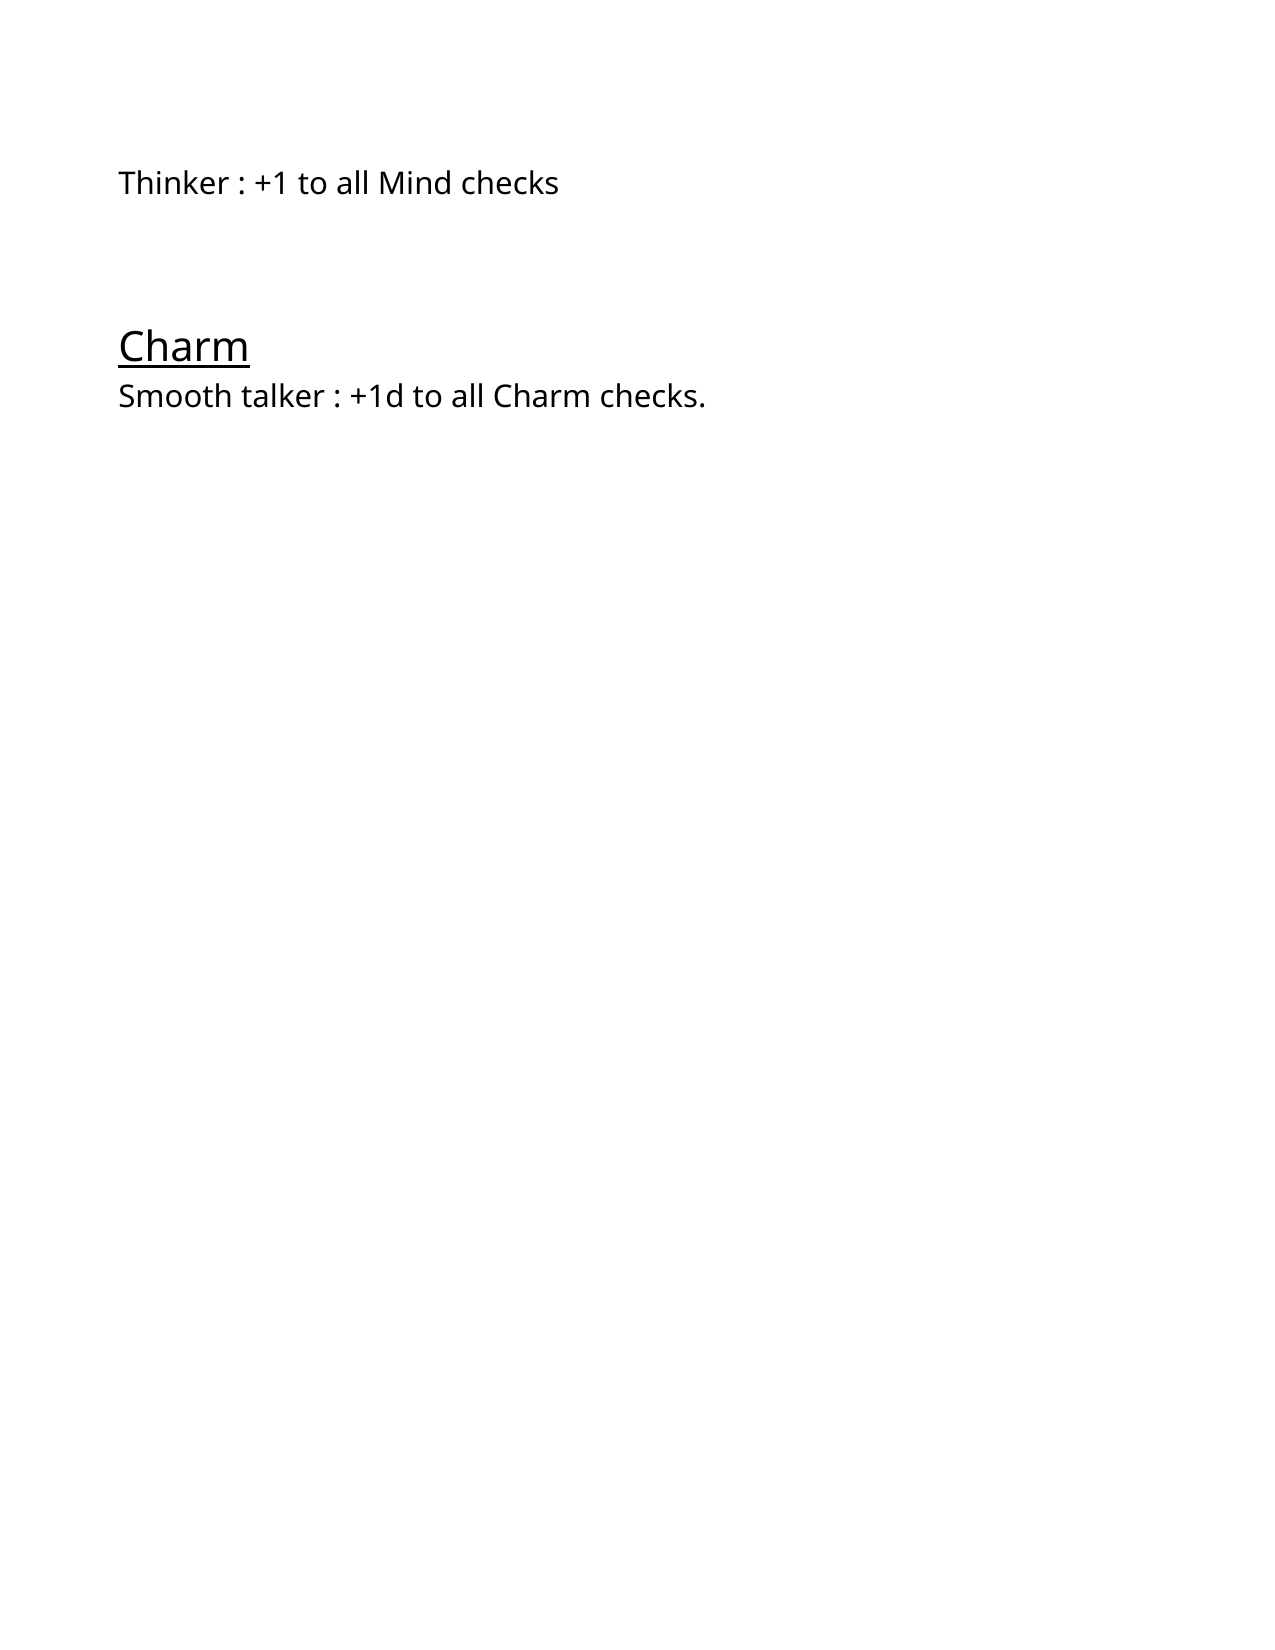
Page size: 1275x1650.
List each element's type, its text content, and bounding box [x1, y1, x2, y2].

text Charm [118, 317, 1157, 374]
text Thinker : +1 to all Mind checks [118, 161, 1157, 203]
text Smooth talker : +1d to all Charm checks. [118, 374, 1157, 416]
